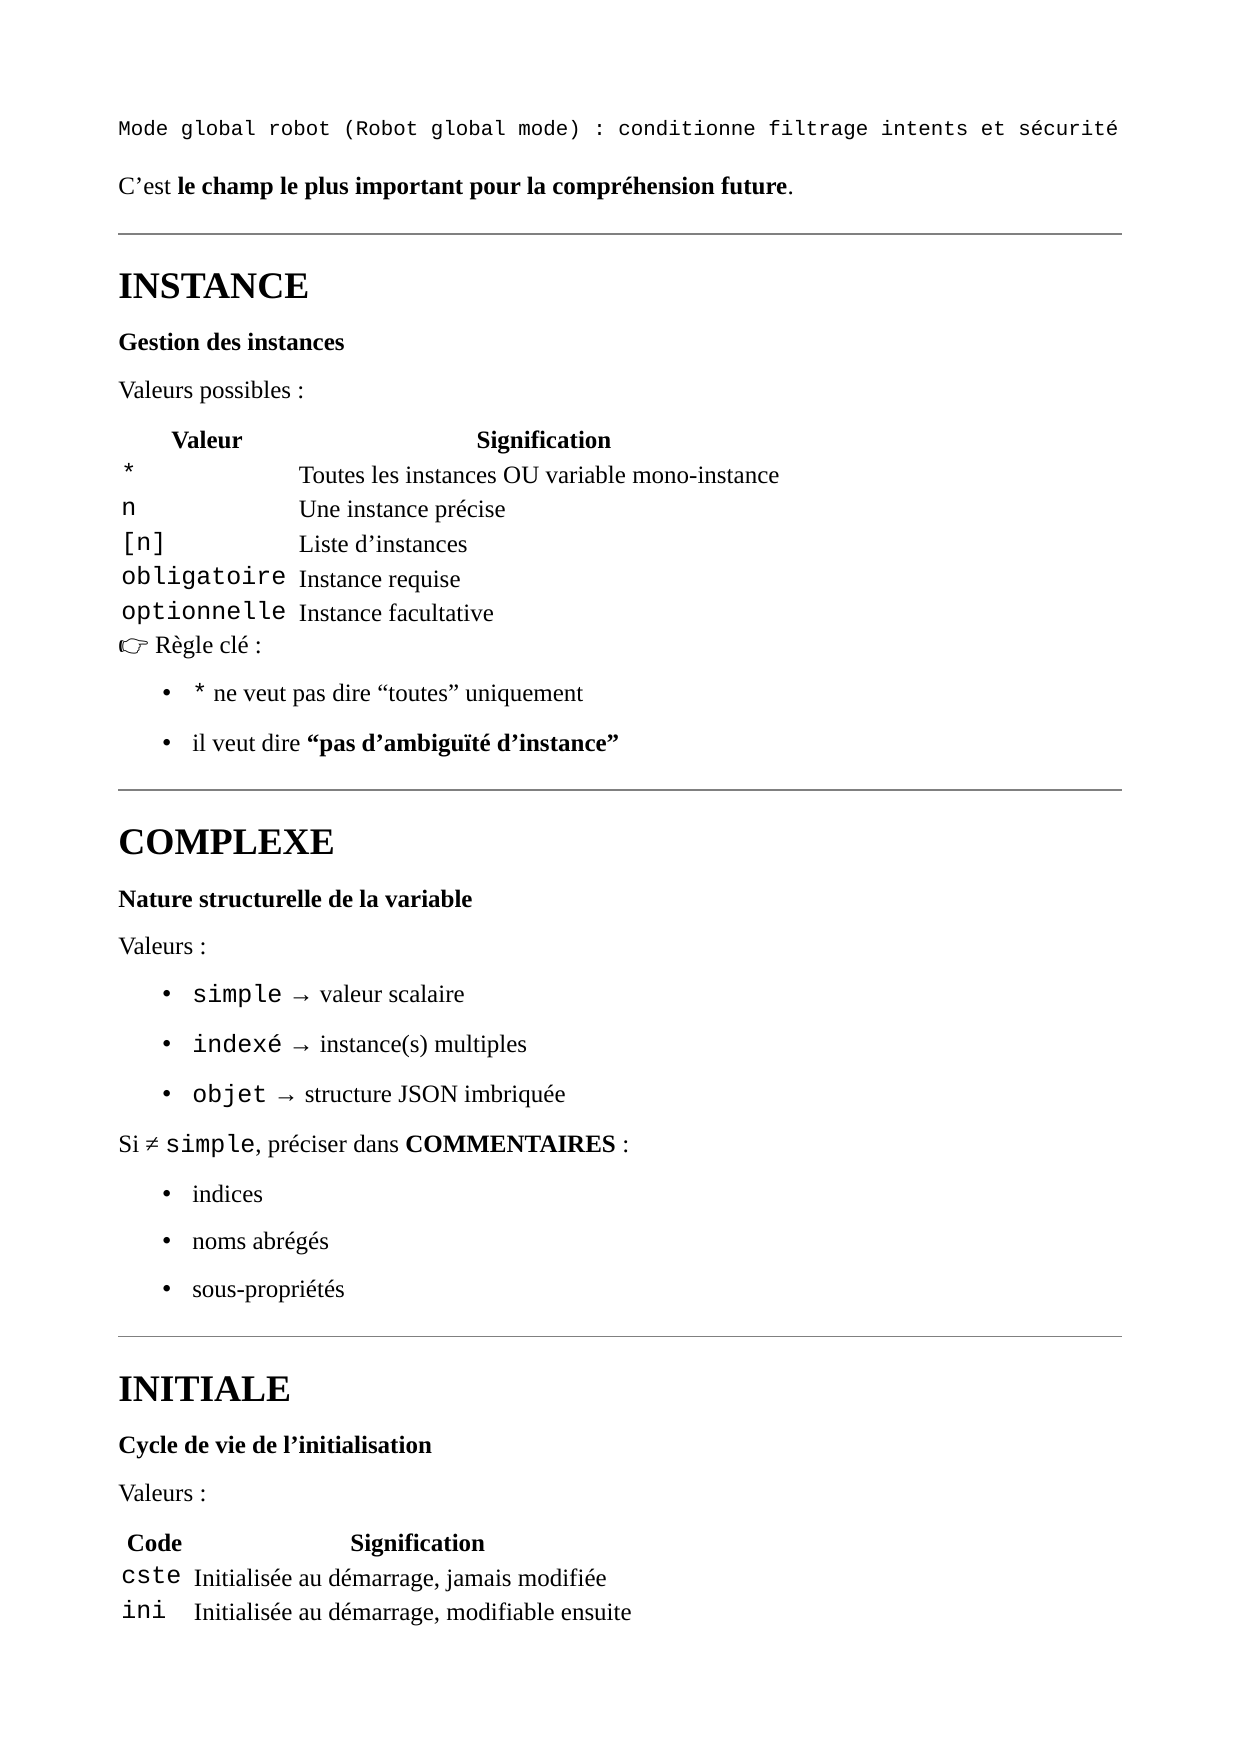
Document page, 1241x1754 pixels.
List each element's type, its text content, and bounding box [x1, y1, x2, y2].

table_cell ini [118, 1595, 191, 1629]
text Mode global robot (Robot global mode) : conditionne filtrage intents et sécurité [118, 118, 1122, 142]
text Si ≠ simple, préciser dans COMMENTAIRES : [118, 1129, 1122, 1160]
table_header Valeur [118, 423, 296, 457]
list indices [162, 1179, 1122, 1208]
table_cell Une instance précise [296, 492, 792, 526]
table_cell Instance facultative [296, 595, 792, 630]
table_cell obligatoire [118, 561, 296, 595]
text Cycle de vie de l’initialisation [118, 1430, 1122, 1459]
table_header Signification [191, 1525, 644, 1560]
subtitle COMPLEXE [118, 819, 1122, 863]
list indexé → instance(s) multiples [162, 1029, 1122, 1060]
table_cell Instance requise [296, 561, 792, 595]
table_cell [n] [118, 526, 296, 561]
text Valeurs : [118, 1478, 1122, 1506]
text 👉 Règle clé : [118, 630, 1122, 659]
text Valeurs possibles : [118, 375, 1122, 404]
table_cell * [118, 457, 296, 492]
text Nature structurelle de la variable [118, 884, 1122, 912]
list sous-propriétés [162, 1274, 1122, 1303]
list simple → valeur scalaire [162, 979, 1122, 1010]
subtitle INSTANCE [118, 263, 1122, 306]
list il veut dire “pas d’ambiguïté d’instance” [162, 728, 1122, 756]
text Valeurs : [118, 931, 1122, 960]
table_cell cste [118, 1560, 191, 1594]
subtitle INITIALE [118, 1366, 1122, 1409]
table_cell Liste d’instances [296, 526, 792, 561]
table_cell Toutes les instances OU variable mono-instance [296, 457, 792, 492]
table_cell optionnelle [118, 595, 296, 630]
table_cell n [118, 492, 296, 526]
table_header Signification [296, 423, 792, 457]
list objet → structure JSON imbriquée [162, 1079, 1122, 1110]
list noms abrégés [162, 1226, 1122, 1255]
list * ne veut pas dire “toutes” uniquement [162, 678, 1122, 708]
text C’est le champ le plus important pour la compréhension future. [118, 171, 1122, 200]
table_cell Initialisée au démarrage, jamais modifiée [191, 1560, 644, 1594]
table_cell Initialisée au démarrage, modifiable ensuite [191, 1595, 644, 1629]
text Gestion des instances [118, 327, 1122, 356]
table_header Code [118, 1525, 191, 1560]
